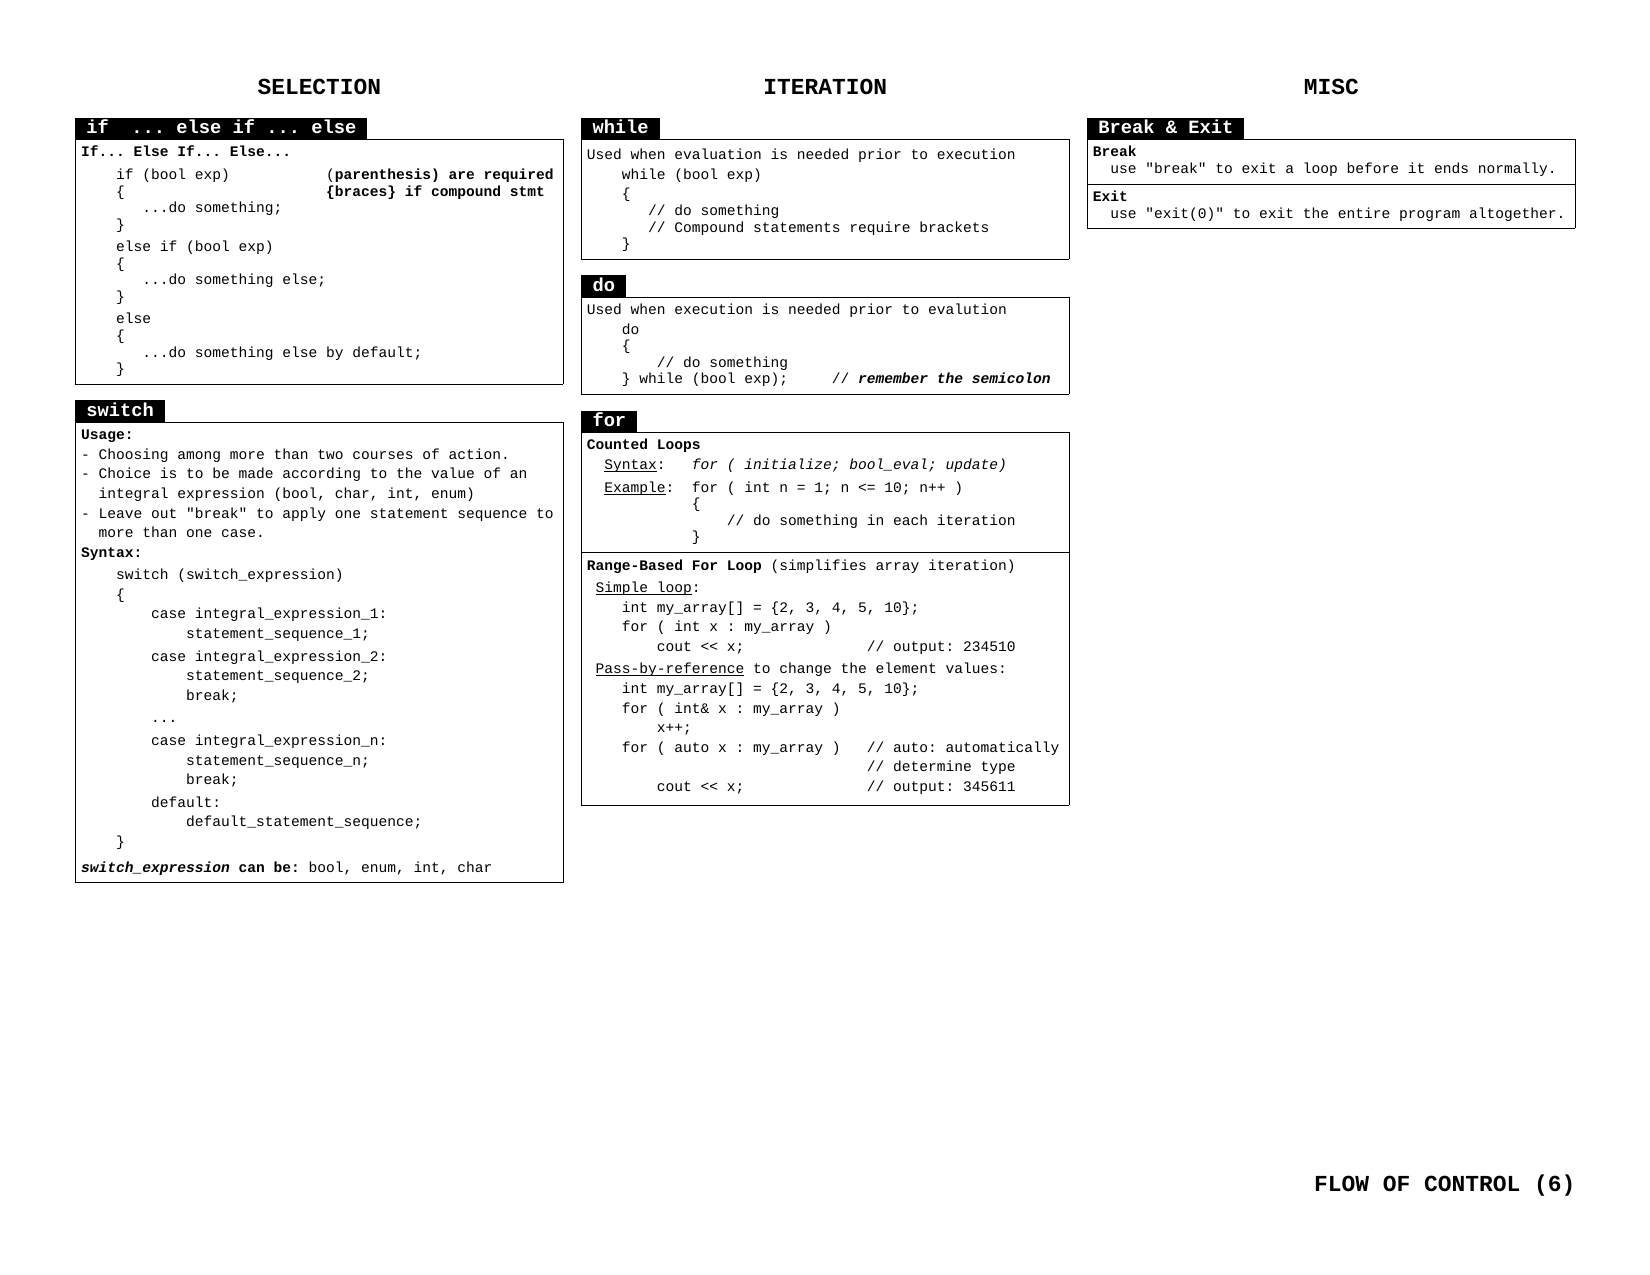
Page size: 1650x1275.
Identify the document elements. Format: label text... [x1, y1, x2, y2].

text SELECTION [75, 75, 563, 101]
table_header Counted Loops Syntax: for ( initialize; bool_eval; update) Example: for ( int n = 1; n <= 10; n++ ) { // do something in each iteration } [582, 433, 1069, 552]
text while [581, 117, 1069, 139]
text Break & Exit [1087, 117, 1575, 139]
text switch [75, 400, 563, 422]
table_header Used when execution is needed prior to evalution do { // do something } while (bool exp); // remember the semicolon [582, 298, 1069, 394]
table_header If... Else If... Else... if (bool exp) (parenthesis) are required { {braces} if compound stmt ...do something; } else if (bool exp) { ...do something else; } else { ...do something else by default; } [76, 140, 563, 384]
table_header Usage: - Choosing among more than two courses of action. - Choice is to be made according to the value of an integral expression (bool, char, int, enum) - Leave out "break" to apply one statement sequence to more than one case. Syntax: switch (switch_expression) { case integral_expression_1: statement_sequence_1; case integral_expression_2: statement_sequence_2; break; ... case integral_expression_n: statement_sequence_n; break; default: default_statement_sequence; } switch_expression can be: bool, enum, int, char [76, 423, 563, 882]
table_header Used when evaluation is needed prior to execution while (bool exp) { // do something // Compound statements require brackets } [582, 140, 1069, 259]
text for [581, 411, 1069, 432]
table_cell Exit use "exit(0)" to exit the entire program altogether. [1088, 185, 1575, 228]
table_header Break use "break" to exit a loop before it ends normally. [1088, 140, 1575, 183]
text MISC [1087, 75, 1575, 101]
text FLOW OF CONTROL (6) [1087, 1172, 1575, 1198]
text if ... else if ... else [75, 117, 563, 139]
text ITERATION [581, 75, 1069, 101]
table_cell Range-Based For Loop (simplifies array iteration) Simple loop: int my_array[] = {2, 3, 4, 5, 10}; for ( int x : my_array ) cout << x; // output: 234510 Pass-by-reference to change the element values: int my_array[] = {2, 3, 4, 5, 10}; for ( int& x : my_array ) x++; for ( auto x : my_array ) // auto: automatically // determine type cout << x; // output: 345611 [582, 553, 1069, 804]
text do [581, 275, 1069, 297]
